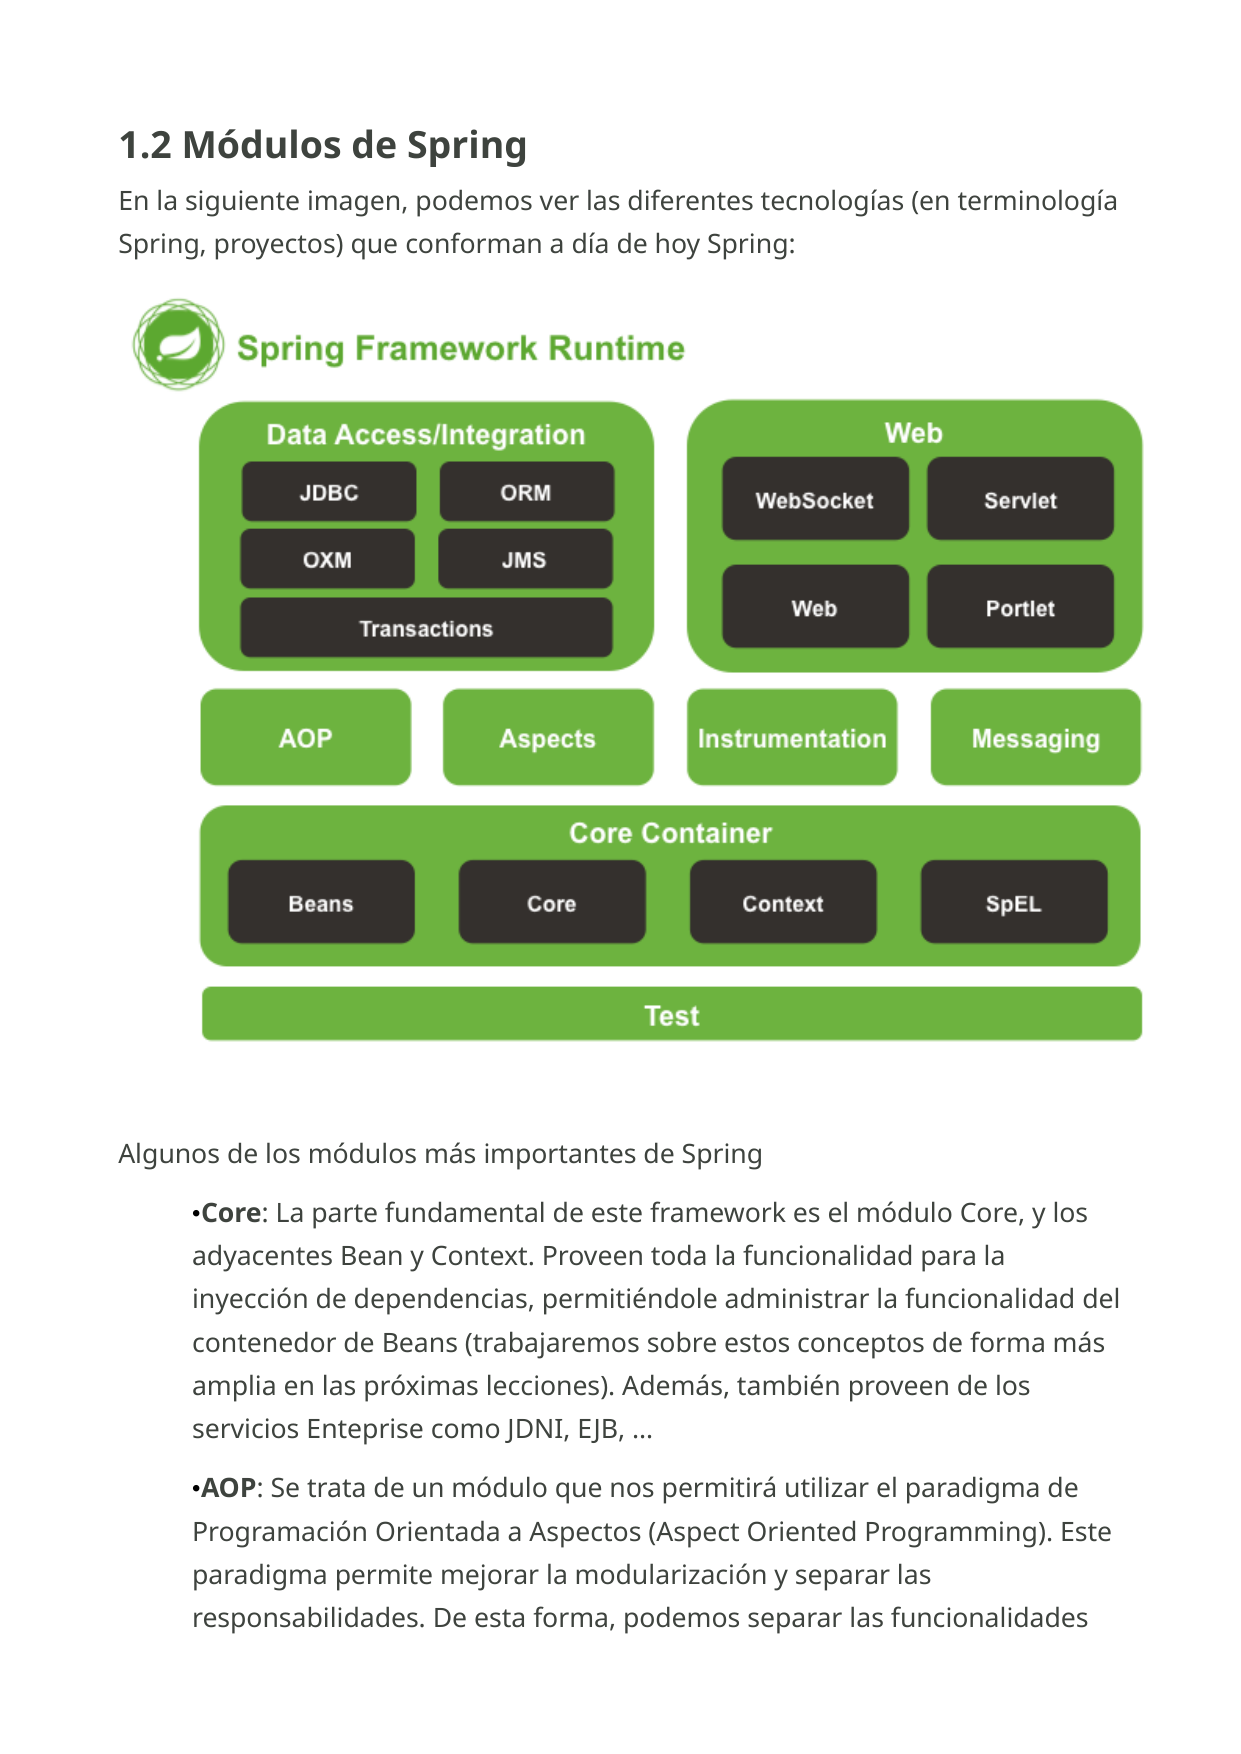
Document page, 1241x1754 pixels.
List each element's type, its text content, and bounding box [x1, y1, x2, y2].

subtitle 1.2 Módulos de Spring [118, 118, 1122, 169]
text Algunos de los módulos más importantes de Spring [118, 1135, 1122, 1171]
list Core: La parte fundamental de este framework es el módulo Core, y los adyacentes Bean y Context. Proveen toda la funcionalidad para la inyección de dependencias, permitiéndole administrar la funcionalidad del contenedor de Beans (trabajaremos sobre estos conceptos de forma más amplia en las próximas lecciones). Además, también proveen de los servicios Enteprise como JDNI, EJB, … [118, 1194, 1122, 1447]
picture [118, 268, 1241, 1112]
list AOP: Se trata de un módulo que nos permitirá utilizar el paradigma de Programación Orientada a Aspectos (Aspect Oriented Programming). Este paradigma permite mejorar la modularización y separar las responsabilidades. De esta forma, podemos separar las funcionalidades [118, 1469, 1122, 1636]
text En la siguiente imagen, podemos ver las diferentes tecnologías (en terminología Spring, proyectos) que conforman a día de hoy Spring: [118, 182, 1122, 268]
